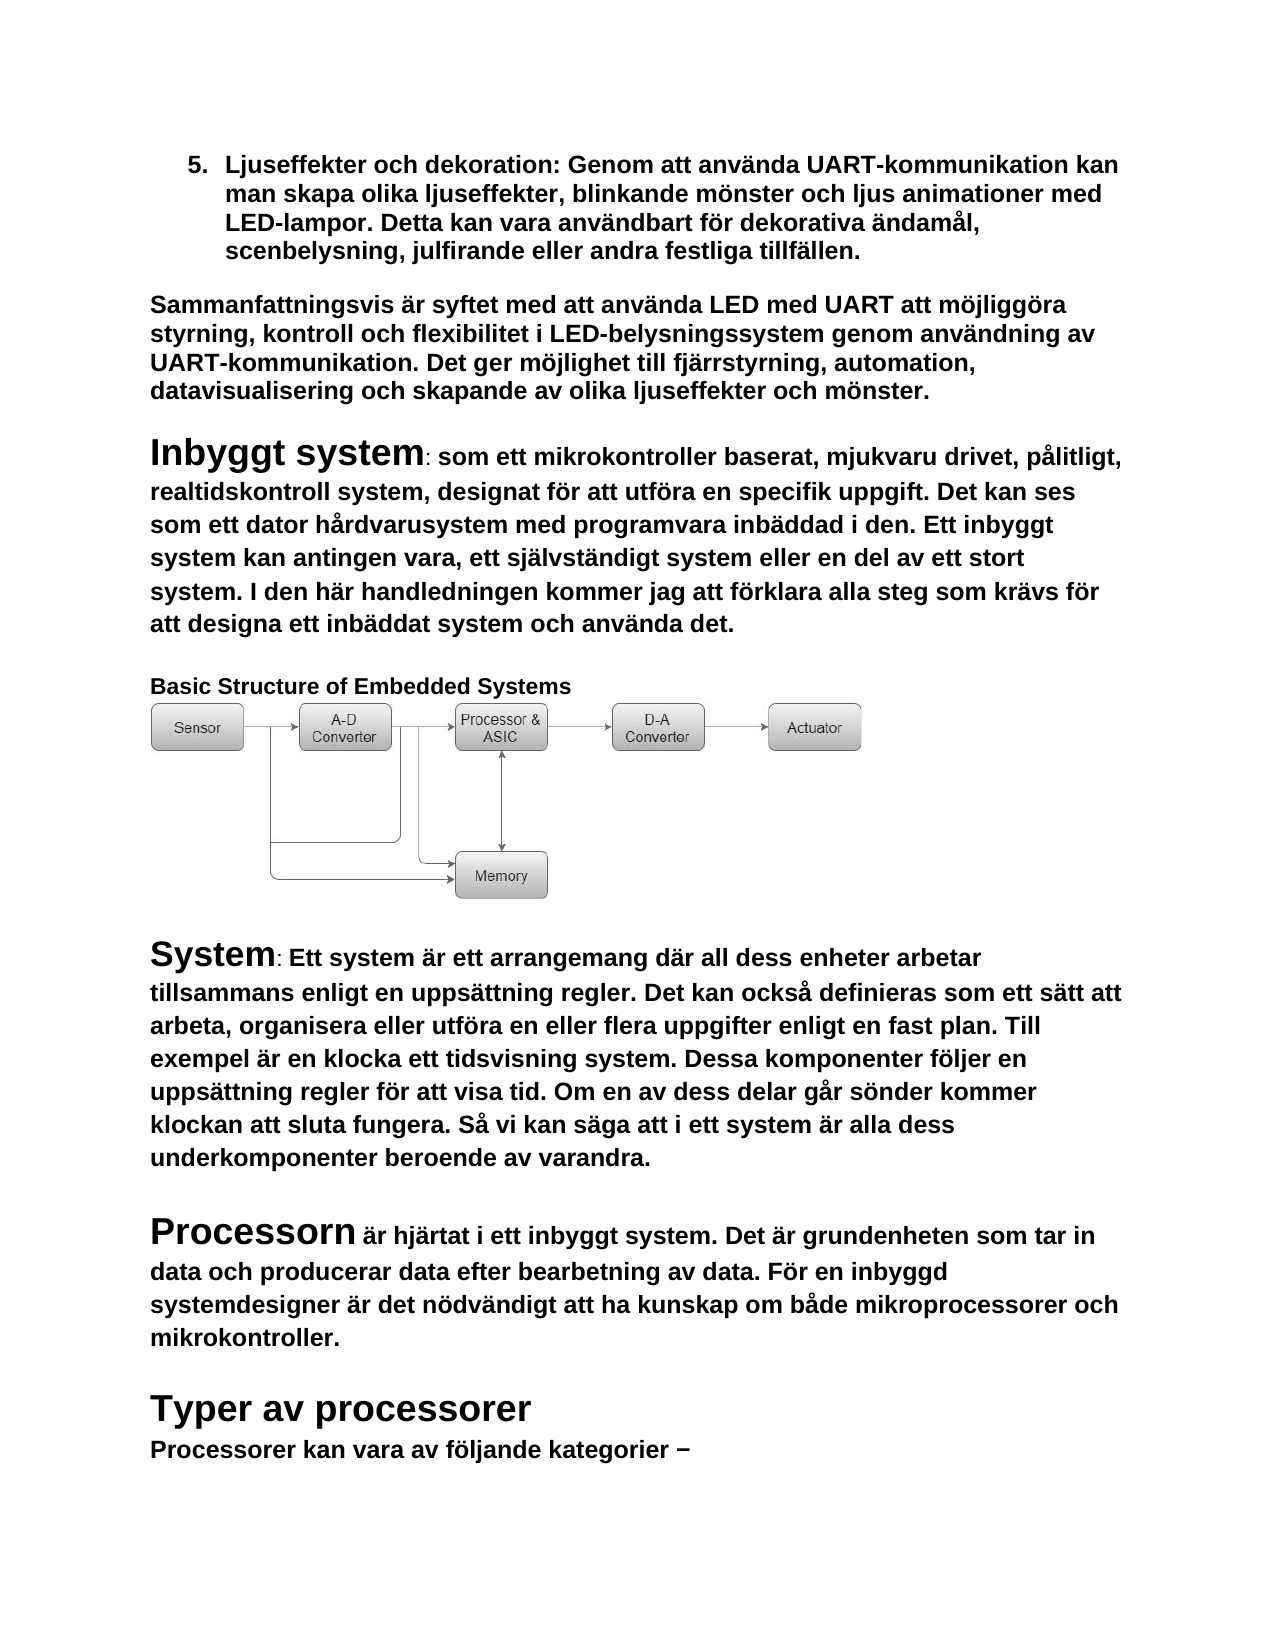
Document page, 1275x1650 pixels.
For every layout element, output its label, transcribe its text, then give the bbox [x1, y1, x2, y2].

list Ljuseffekter och dekoration: Genom att använda UART-kommunikation kan man skapa olika ljuseffekter, blinkande mönster och ljus animationer med LED-lampor. Detta kan vara användbart för dekorativa ändamål, scenbelysning, julfirande eller andra festliga tillfällen. [187, 150, 1125, 265]
text Sammanfattningsvis är syftet med att använda LED med UART att möjliggöra styrning, kontroll och flexibilitet i LED-belysningssystem genom användning av UART-kommunikation. Det ger möjlighet till fjärrstyrning, automation, datavisualisering och skapande av olika ljuseffekter och mönster. [150, 290, 1125, 405]
text Processorer kan vara av följande kategorier − [150, 1435, 1125, 1464]
text System: Ett system är ett arrangemang där all dess enheter arbetar tillsammans enligt en uppsättning regler. Det kan också definieras som ett sätt att arbeta, organisera eller utföra en eller flera uppgifter enligt en fast plan. Till exempel är en klocka ett tidsvisning system. Dessa komponenter följer en uppsättning regler för att visa tid. Om en av dess delar går sönder kommer klockan att sluta fungera. Så vi kan säga att i ett system är alla dess underkomponenter beroende av varandra. [150, 933, 1125, 1172]
text Typer av processorer [150, 1386, 1125, 1429]
text Inbyggt system: som ett mikrokontroller baserat, mjukvaru drivet, pålitligt, realtidskontroll system, designat för att utföra en specifik uppgift. Det kan ses som ett dator hårdvarusystem med programvara inbäddad i den. Ett inbyggt system kan antingen vara, ett självständigt system eller en del av ett stort system. I den här handledningen kommer jag att förklara alla steg som krävs för att designa ett inbäddat system och använda det. [150, 430, 1125, 638]
text Processorn är hjärtat i ett inbyggt system. Det är grundenheten som tar in data och producerar data efter bearbetning av data. För en inbyggd systemdesigner är det nödvändigt att ha kunskap om både mikroprocessorer och mikrokontroller. [150, 1209, 1125, 1351]
picture [150, 702, 862, 899]
text Basic Structure of Embedded Systems [150, 673, 1125, 699]
